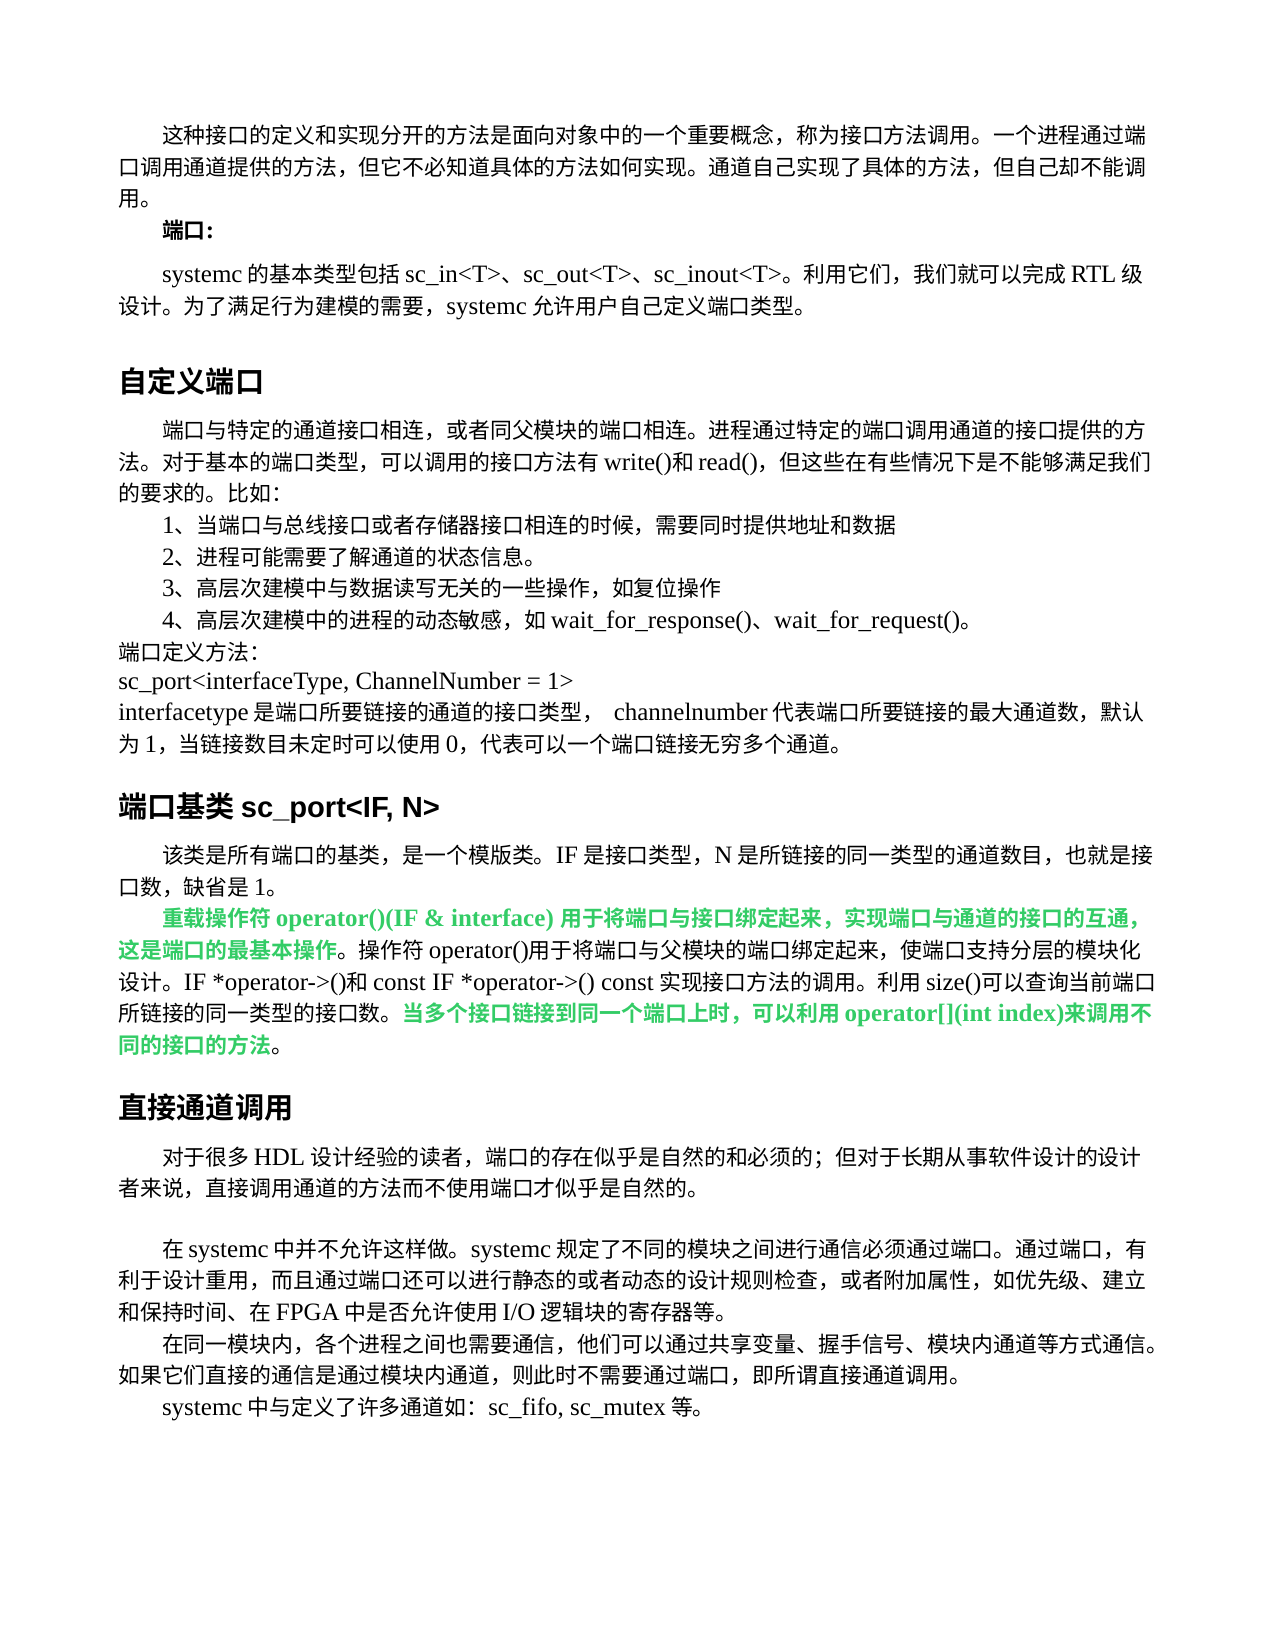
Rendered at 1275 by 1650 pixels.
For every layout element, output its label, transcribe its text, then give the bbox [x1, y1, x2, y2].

text 端口定义方法： [118, 634, 1157, 666]
text 在systemc中并不允许这样做。systemc规定了不同的模块之间进行通信必须通过端口。通过端口，有利于设计重用，而且通过端口还可以进行静态的或者动态的设计规则检查，或者附加属性，如优先级、建立和保持时间、在FPGA中是否允许使用I/O逻辑块的寄存器等。 [118, 1232, 1157, 1327]
text 1、当端口与总线接口或者存储器接口相连的时候，需要同时提供地址和数据 [118, 508, 1157, 539]
text 2、进程可能需要了解通道的状态信息。 [118, 539, 1157, 571]
text interfacetype是端口所要链接的通道的接口类型， channelnumber代表端口所要链接的最大通道数，默认为1，当链接数目未定时可以使用0，代表可以一个端口链接无穷多个通道。 [118, 695, 1157, 758]
subtitle 直接通道调用 [118, 1085, 1157, 1127]
text 4、高层次建模中的进程的动态敏感，如wait_for_response()、wait_for_request()。 [118, 603, 1157, 634]
text systemc中与定义了许多通道如：sc_fifo, sc_mutex等。 [118, 1390, 1157, 1422]
subtitle 端口基类sc_port<IF, N> [118, 783, 1157, 826]
text systemc的基本类型包括sc_in<T>、sc_out<T>、sc_inout<T>。利用它们，我们就可以完成RTL级设计。为了满足行为建模的需要，systemc允许用户自己定义端口类型。 [118, 257, 1157, 321]
text 在同一模块内，各个进程之间也需要通信，他们可以通过共享变量、握手信号、模块内通道等方式通信。如果它们直接的通信是通过模块内通道，则此时不需要通过端口，即所谓直接通道调用。 [118, 1327, 1157, 1390]
text 该类是所有端口的基类，是一个模版类。IF是接口类型，N是所链接的同一类型的通道数目，也就是接口数，缺省是1。 [118, 838, 1157, 901]
text 这种接口的定义和实现分开的方法是面向对象中的一个重要概念，称为接口方法调用。一个进程通过端口调用通道提供的方法，但它不必知道具体的方法如何实现。通道自己实现了具体的方法，但自己却不能调用。 [118, 118, 1157, 213]
text 对于很多HDL设计经验的读者，端口的存在似乎是自然的和必须的；但对于长期从事软件设计的设计者来说，直接调用通道的方法而不使用端口才似乎是自然的。 [118, 1139, 1157, 1203]
text 端口: [118, 213, 1157, 245]
text 端口与特定的通道接口相连，或者同父模块的端口相连。进程通过特定的端口调用通道的接口提供的方法。对于基本的端口类型，可以调用的接口方法有write()和read()，但这些在有些情况下是不能够满足我们的要求的。比如： [118, 413, 1157, 508]
text 3、高层次建模中与数据读写无关的一些操作，如复位操作 [118, 571, 1157, 603]
text sc_port<interfaceType, ChannelNumber = 1> [118, 666, 1157, 695]
subtitle 自定义端口 [118, 358, 1157, 400]
text 重载操作符operator()(IF & interface) 用于将端口与接口绑定起来，实现端口与通道的接口的互通，这是端口的最基本操作。操作符operator()用于将端口与父模块的端口绑定起来，使端口支持分层的模块化设计。IF *operator->()和const IF *operator->() const实现接口方法的调用。利用size()可以查询当前端口所链接的同一类型的接口数。当多个接口链接到同一个端口上时，可以利用operator[](int index)来调用不同的接口的方法。 [118, 901, 1157, 1060]
